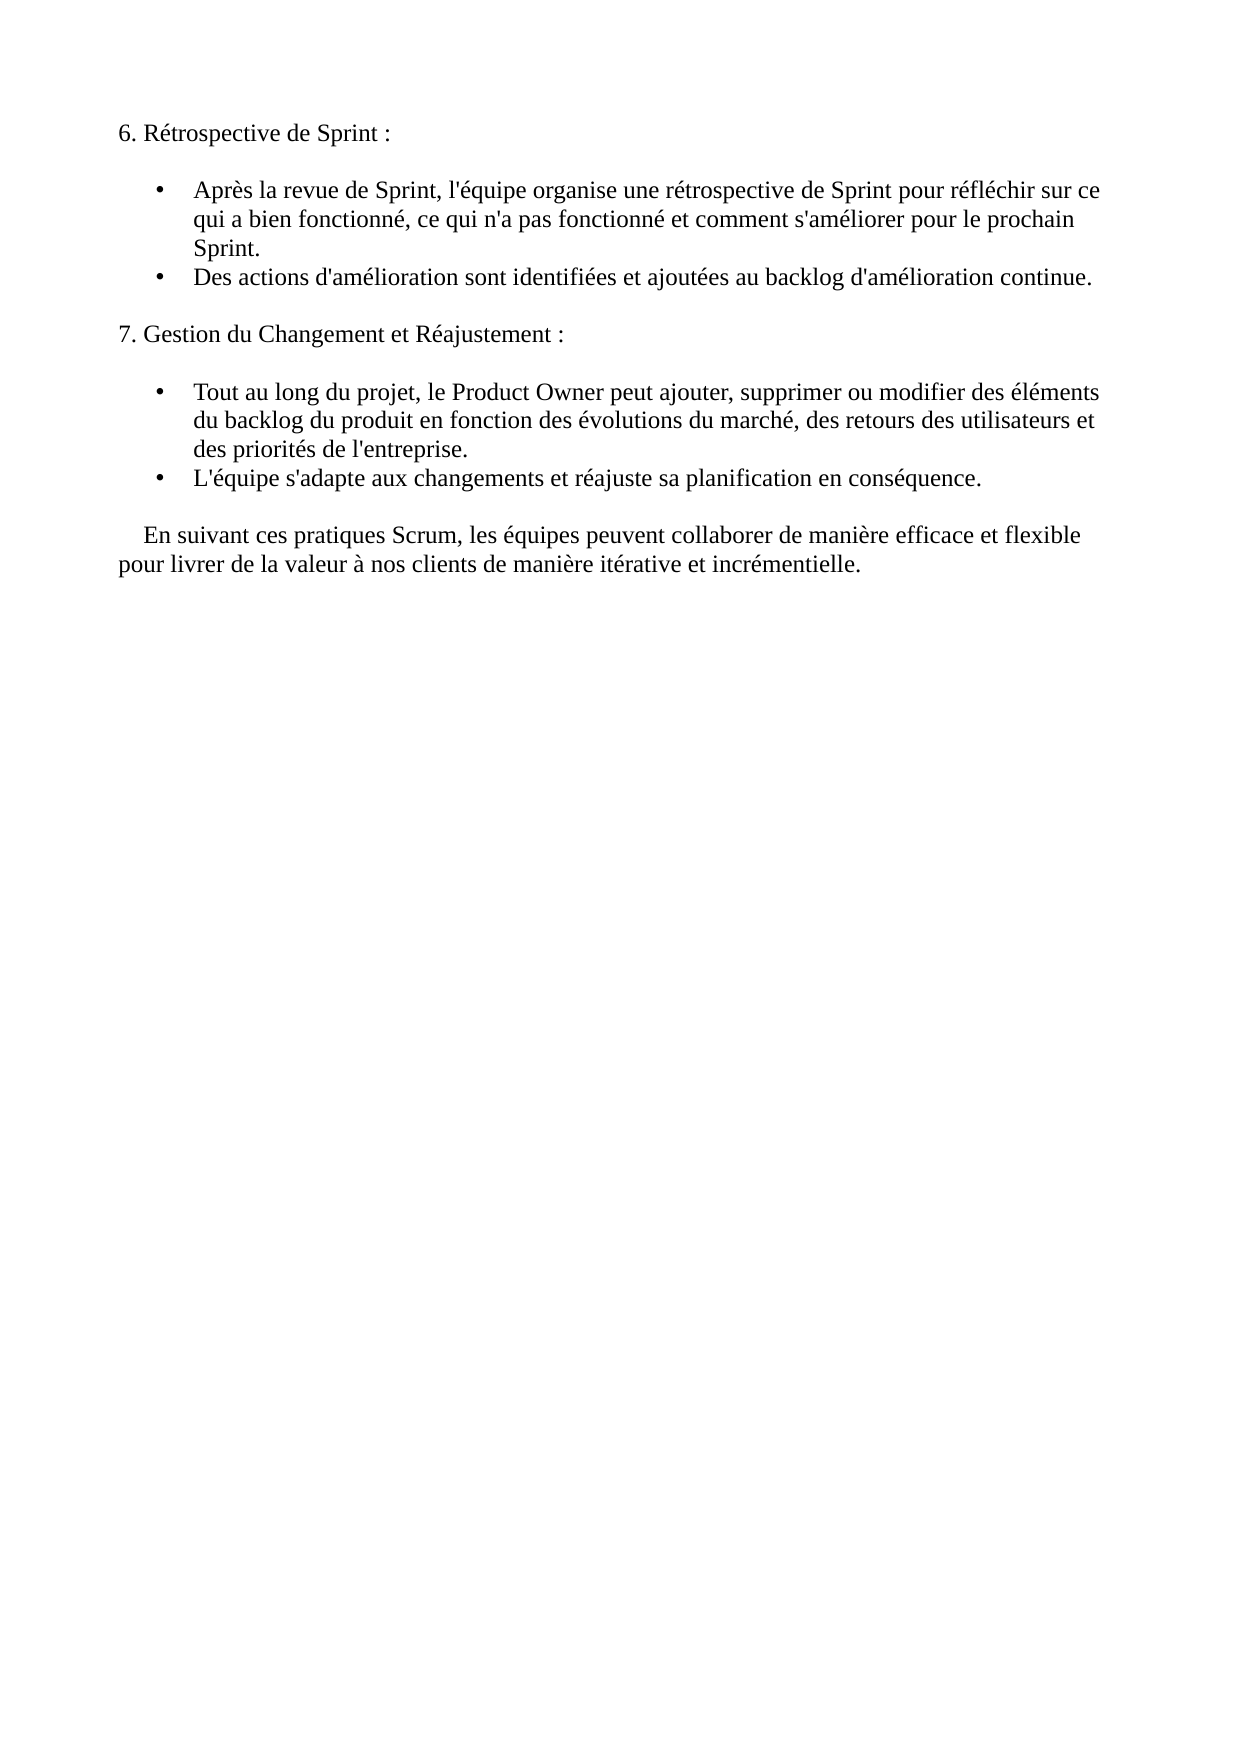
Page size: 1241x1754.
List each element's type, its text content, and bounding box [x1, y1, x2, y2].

text 6. Rétrospective de Sprint : [118, 118, 1122, 147]
text En suivant ces pratiques Scrum, les équipes peuvent collaborer de manière efficace et flexible pour livrer de la valeur à nos clients de manière itérative et incrémentielle. [118, 521, 1122, 578]
list Tout au long du projet, le Product Owner peut ajouter, supprimer ou modifier des éléments du backlog du produit en fonction des évolutions du marché, des retours des utilisateurs et des priorités de l'entreprise. [156, 377, 1122, 463]
text 7. Gestion du Changement et Réajustement : [118, 319, 1122, 348]
list Après la revue de Sprint, l'équipe organise une rétrospective de Sprint pour réfléchir sur ce qui a bien fonctionné, ce qui n'a pas fonctionné et comment s'améliorer pour le prochain Sprint. [156, 176, 1122, 262]
list Des actions d'amélioration sont identifiées et ajoutées au backlog d'amélioration continue. [156, 262, 1122, 291]
list L'équipe s'adapte aux changements et réajuste sa planification en conséquence. [156, 463, 1122, 492]
